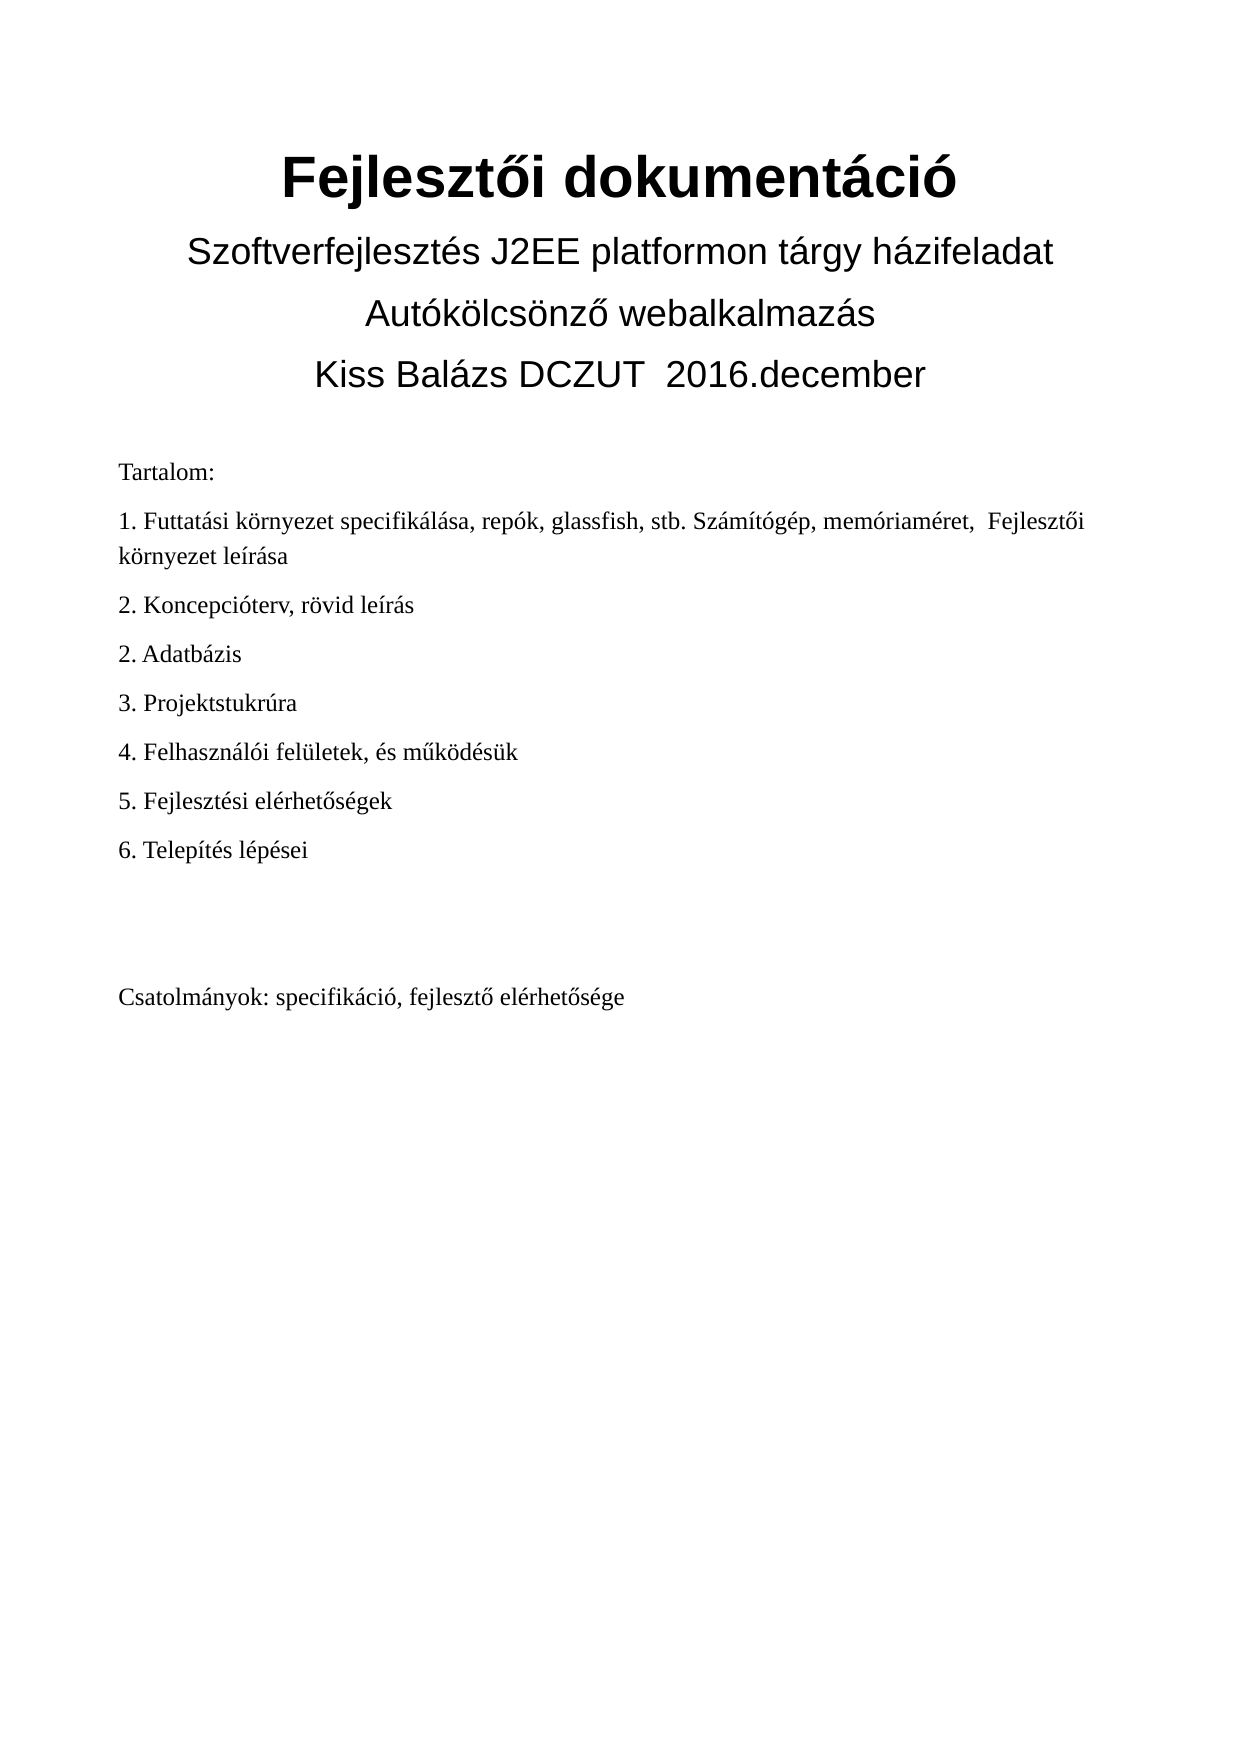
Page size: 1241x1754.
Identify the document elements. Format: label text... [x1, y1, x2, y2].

text 4. Felhasználói felületek, és működésük [118, 737, 1122, 766]
text 2. Adatbázis [118, 639, 1122, 668]
subtitle Szoftverfejlesztés J2EE platformon tárgy házifeladat [118, 229, 1122, 272]
subtitle Kiss Balázs DCZUT 2016.december [118, 353, 1122, 396]
text 2. Koncepcióterv, rövid leírás [118, 590, 1122, 619]
text 6. Telepítés lépései [118, 835, 1122, 864]
text 3. Projektstukrúra [118, 688, 1122, 717]
text 5. Fejlesztési elérhetőségek [118, 786, 1122, 815]
text 1. Futtatási környezet specifikálása, repók, glassfish, stb. Számítógép, memóriaméret, Fejlesztői környezet leírása [118, 506, 1122, 570]
text Tartalom: [118, 457, 1122, 486]
subtitle Autókölcsönző webalkalmazás [118, 291, 1122, 334]
title Fejlesztői dokumentáció [118, 143, 1122, 210]
text Csatolmányok: specifikáció, fejlesztő elérhetősége [118, 982, 1122, 1011]
